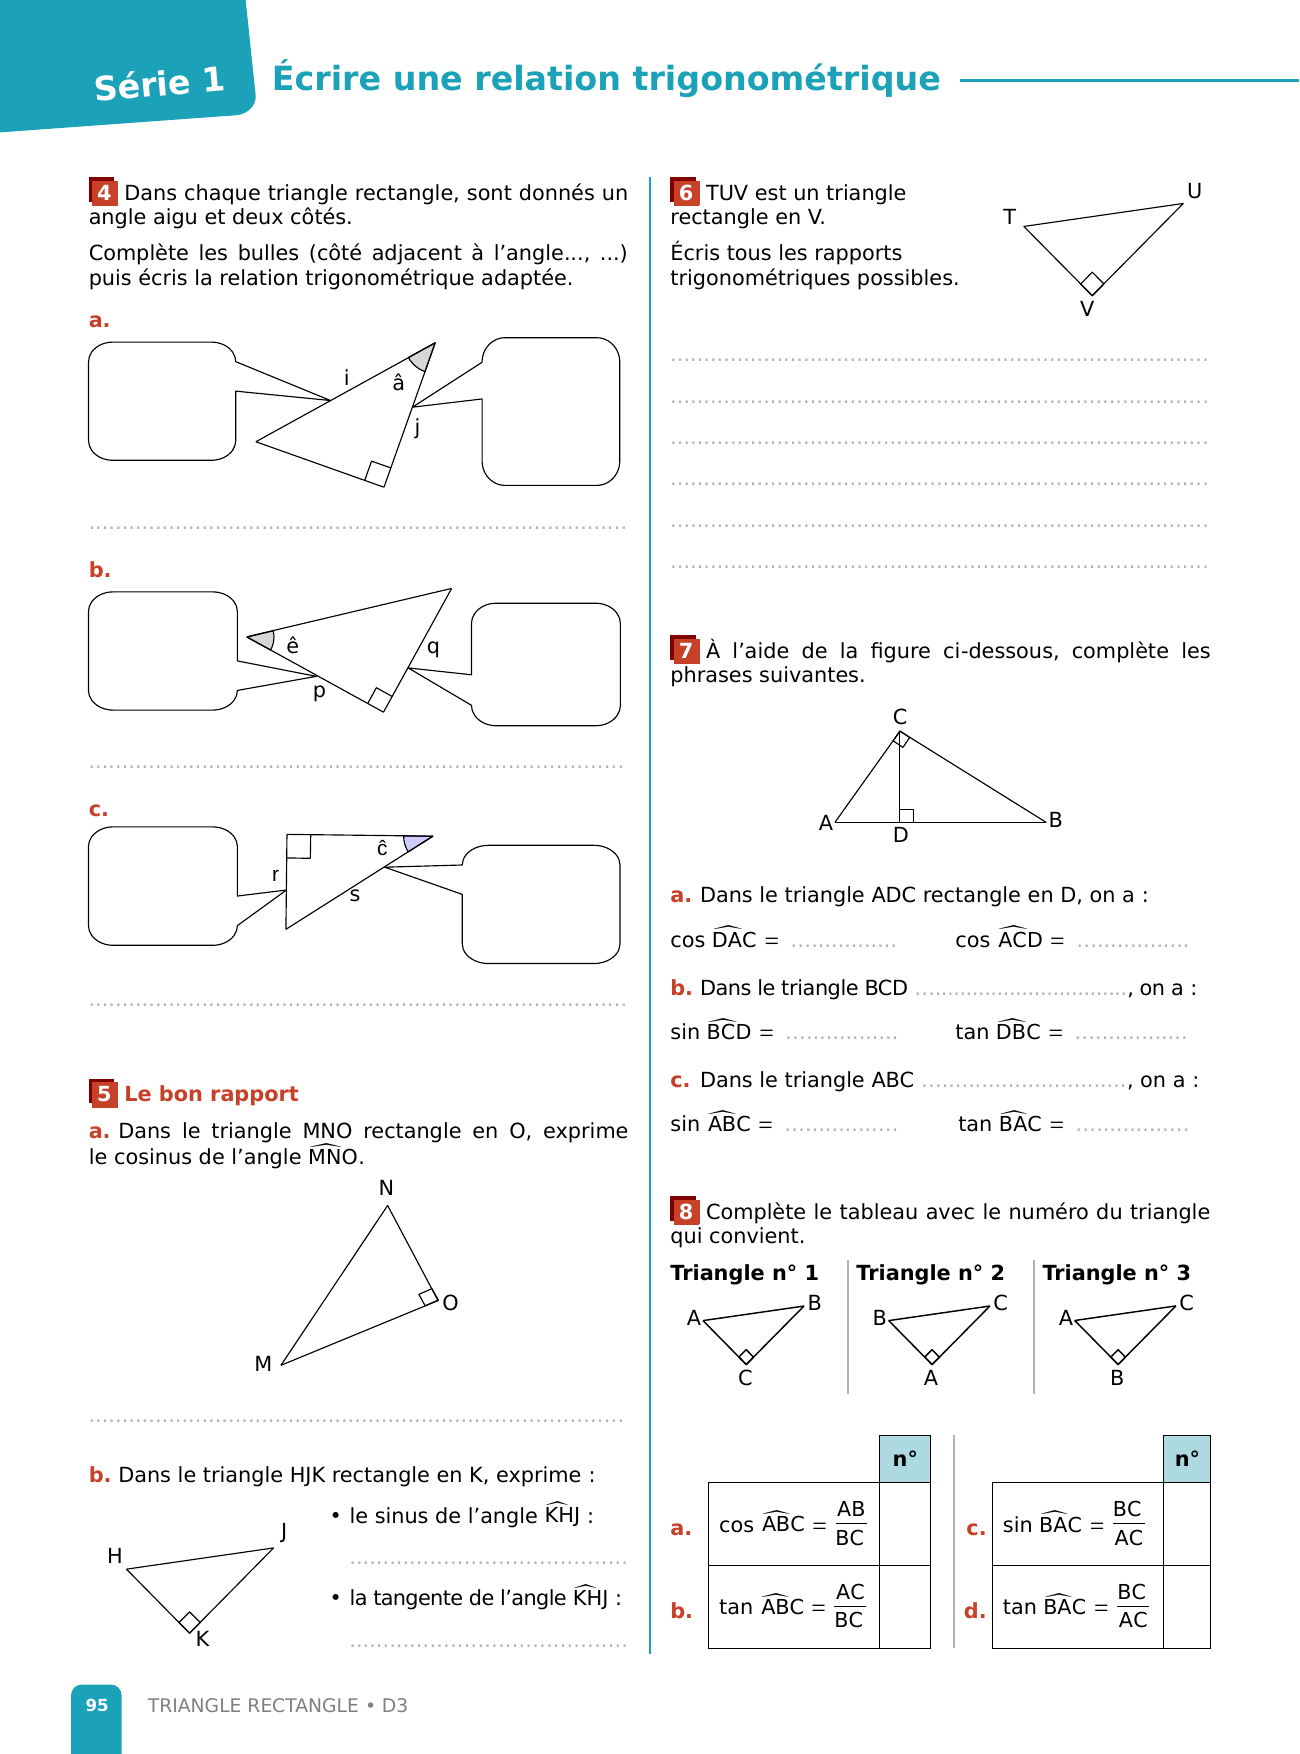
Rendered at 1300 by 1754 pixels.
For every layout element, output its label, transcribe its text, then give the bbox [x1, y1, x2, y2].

text [1100, 241, 1211, 290]
list Dans le triangle HJK rectangle en K, exprime : [88, 1463, 629, 1487]
text Triangle n° 3 [1042, 1261, 1211, 1285]
text Écris tous les rapports trigonométriques possibles. [670, 241, 1084, 290]
table_cell b. [670, 1565, 708, 1647]
text Complète les bulles (côté adjacent à l’angle..., ...) puis écris la relation trigonométrique adaptée. [88, 241, 629, 290]
table_cell [1164, 1566, 1210, 1647]
table_cell [880, 1483, 930, 1565]
table_cell c. [955, 1482, 992, 1565]
table_cell cos = [709, 1483, 879, 1565]
text Triangle n° 2 [856, 1261, 1024, 1285]
table_cell [931, 1565, 953, 1647]
table_header [955, 1435, 992, 1482]
text Triangle n° 1 [670, 1261, 838, 1285]
table_cell tan = [709, 1566, 879, 1647]
subtitle Dans chaque triangle rectangle, sont donnés un angle aigu et deux côtés. [88, 177, 629, 229]
list Dans le triangle BCD …..............................., on a : [670, 958, 1211, 1000]
table_cell d. [955, 1565, 992, 1647]
table_cell [1164, 1483, 1210, 1565]
subtitle TUV est un triangle rectangle en V. [670, 177, 1211, 229]
list la tangente de l’angle : [88, 1570, 629, 1652]
list le sinus de l’angle : [88, 1487, 629, 1570]
subtitle Complète le tableau avec le numéro du triangle qui convient. [670, 1196, 1211, 1249]
table_cell [880, 1566, 930, 1647]
list Dans le triangle ADC rectangle en D, on a : [670, 883, 1211, 907]
list cos = …............. [670, 925, 926, 952]
table_header n° [880, 1436, 930, 1482]
table_cell tan = [993, 1566, 1163, 1647]
list cos = ….............. [955, 925, 1211, 953]
list Dans le triangle MNO rectangle en O, exprime le cosinus de l’angle . [88, 1119, 629, 1170]
list sin = ….............. [670, 1018, 926, 1045]
table_cell a. [670, 1482, 708, 1565]
table_header [931, 1435, 953, 1482]
subtitle À l’aide de la figure ci‑dessous, complète les phrases suivantes. [670, 635, 1211, 688]
table_header [670, 1435, 708, 1482]
subtitle Le bon rapport [114, 1079, 629, 1107]
table_header [992, 1435, 1163, 1482]
table_cell sin = [993, 1483, 1163, 1565]
list Dans le triangle ABC …............................, on a : [670, 1051, 1211, 1092]
list tan = ….............. [955, 1018, 1211, 1045]
table_cell [931, 1482, 953, 1565]
table_header n° [1164, 1436, 1210, 1482]
text [1041, 241, 1144, 282]
list sin = …...........… tan = …...........… [670, 1110, 1211, 1137]
table_header [709, 1435, 879, 1482]
